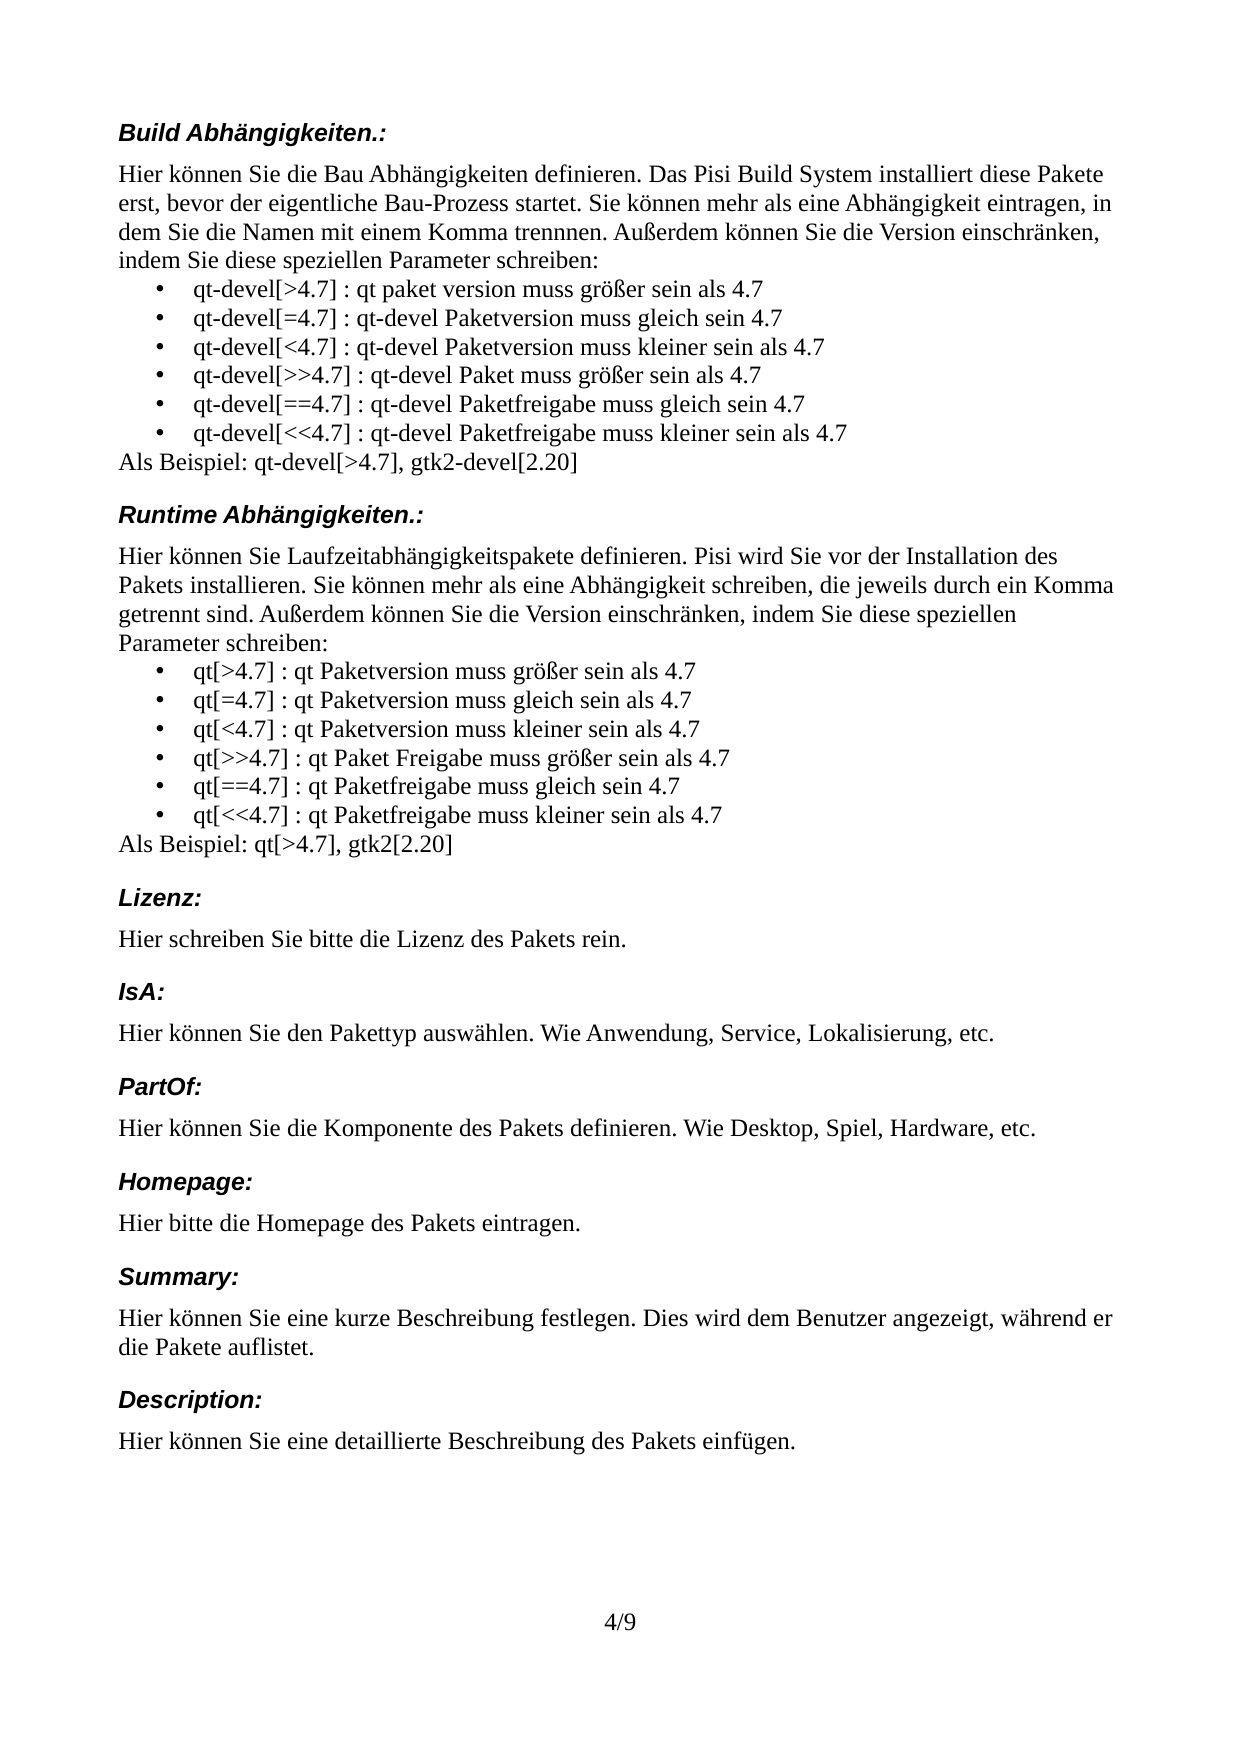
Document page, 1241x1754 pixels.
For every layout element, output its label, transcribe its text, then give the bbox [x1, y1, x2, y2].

list qt-devel[>4.7] : qt paket version muss größer sein als 4.7 [156, 274, 1122, 303]
text Hier können Sie eine kurze Beschreibung festlegen. Dies wird dem Benutzer angezeigt, während er die Pakete auflistet. [118, 1303, 1122, 1360]
list qt-devel[<<4.7] : qt-devel Paketfreigabe muss kleiner sein als 4.7 [156, 418, 1122, 447]
list qt[<4.7] : qt Paketversion muss kleiner sein als 4.7 [156, 714, 1122, 743]
text Hier können Sie die Bau Abhängigkeiten definieren. Das Pisi Build System installiert diese Pakete erst, bevor der eigentliche Bau-Prozess startet. Sie können mehr als eine Abhängigkeit eintragen, in dem Sie die Namen mit einem Komma trennnen. Außerdem können Sie die Version einschränken, indem Sie diese speziellen Parameter schreiben: [118, 159, 1122, 274]
subtitle Lizenz: [118, 883, 1122, 911]
subtitle Homepage: [118, 1167, 1122, 1196]
text Hier können Sie den Pakettyp auswählen. Wie Anwendung, Service, Lokalisierung, etc. [118, 1018, 1122, 1047]
list qt[=4.7] : qt Paketversion muss gleich sein als 4.7 [156, 685, 1122, 714]
text Hier können Sie die Komponente des Pakets definieren. Wie Desktop, Spiel, Hardware, etc. [118, 1113, 1122, 1142]
subtitle Description: [118, 1385, 1122, 1414]
text Hier können Sie Laufzeitabhängigkeitspakete definieren. Pisi wird Sie vor der Installation des Pakets installieren. Sie können mehr als eine Abhängigkeit schreiben, die jeweils durch ein Komma getrennt sind. Außerdem können Sie die Version einschränken, indem Sie diese speziellen Parameter schreiben: [118, 541, 1122, 656]
text Als Beispiel: qt[>4.7], gtk2[2.20] [118, 829, 1122, 858]
subtitle IsA: [118, 977, 1122, 1006]
list qt-devel[=4.7] : qt-devel Paketversion muss gleich sein 4.7 [156, 303, 1122, 332]
list qt[==4.7] : qt Paketfreigabe muss gleich sein 4.7 [156, 771, 1122, 800]
list qt[<<4.7] : qt Paketfreigabe muss kleiner sein als 4.7 [156, 800, 1122, 829]
text Hier bitte die Homepage des Pakets eintragen. [118, 1208, 1122, 1237]
list qt-devel[>>4.7] : qt-devel Paket muss größer sein als 4.7 [156, 360, 1122, 389]
text Als Beispiel: qt-devel[>4.7], gtk2-devel[2.20] [118, 447, 1122, 475]
list qt-devel[<4.7] : qt-devel Paketversion muss kleiner sein als 4.7 [156, 332, 1122, 360]
subtitle PartOf: [118, 1072, 1122, 1101]
list qt-devel[==4.7] : qt-devel Paketfreigabe muss gleich sein 4.7 [156, 389, 1122, 418]
list qt[>4.7] : qt Paketversion muss größer sein als 4.7 [156, 656, 1122, 685]
text Hier können Sie eine detaillierte Beschreibung des Pakets einfügen. [118, 1426, 1122, 1455]
subtitle Runtime Abhängigkeiten.: [118, 500, 1122, 529]
subtitle Summary: [118, 1262, 1122, 1290]
list qt[>>4.7] : qt Paket Freigabe muss größer sein als 4.7 [156, 743, 1122, 771]
subtitle Build Abhängigkeiten.: [118, 118, 1122, 147]
text Hier schreiben Sie bitte die Lizenz des Pakets rein. [118, 924, 1122, 952]
